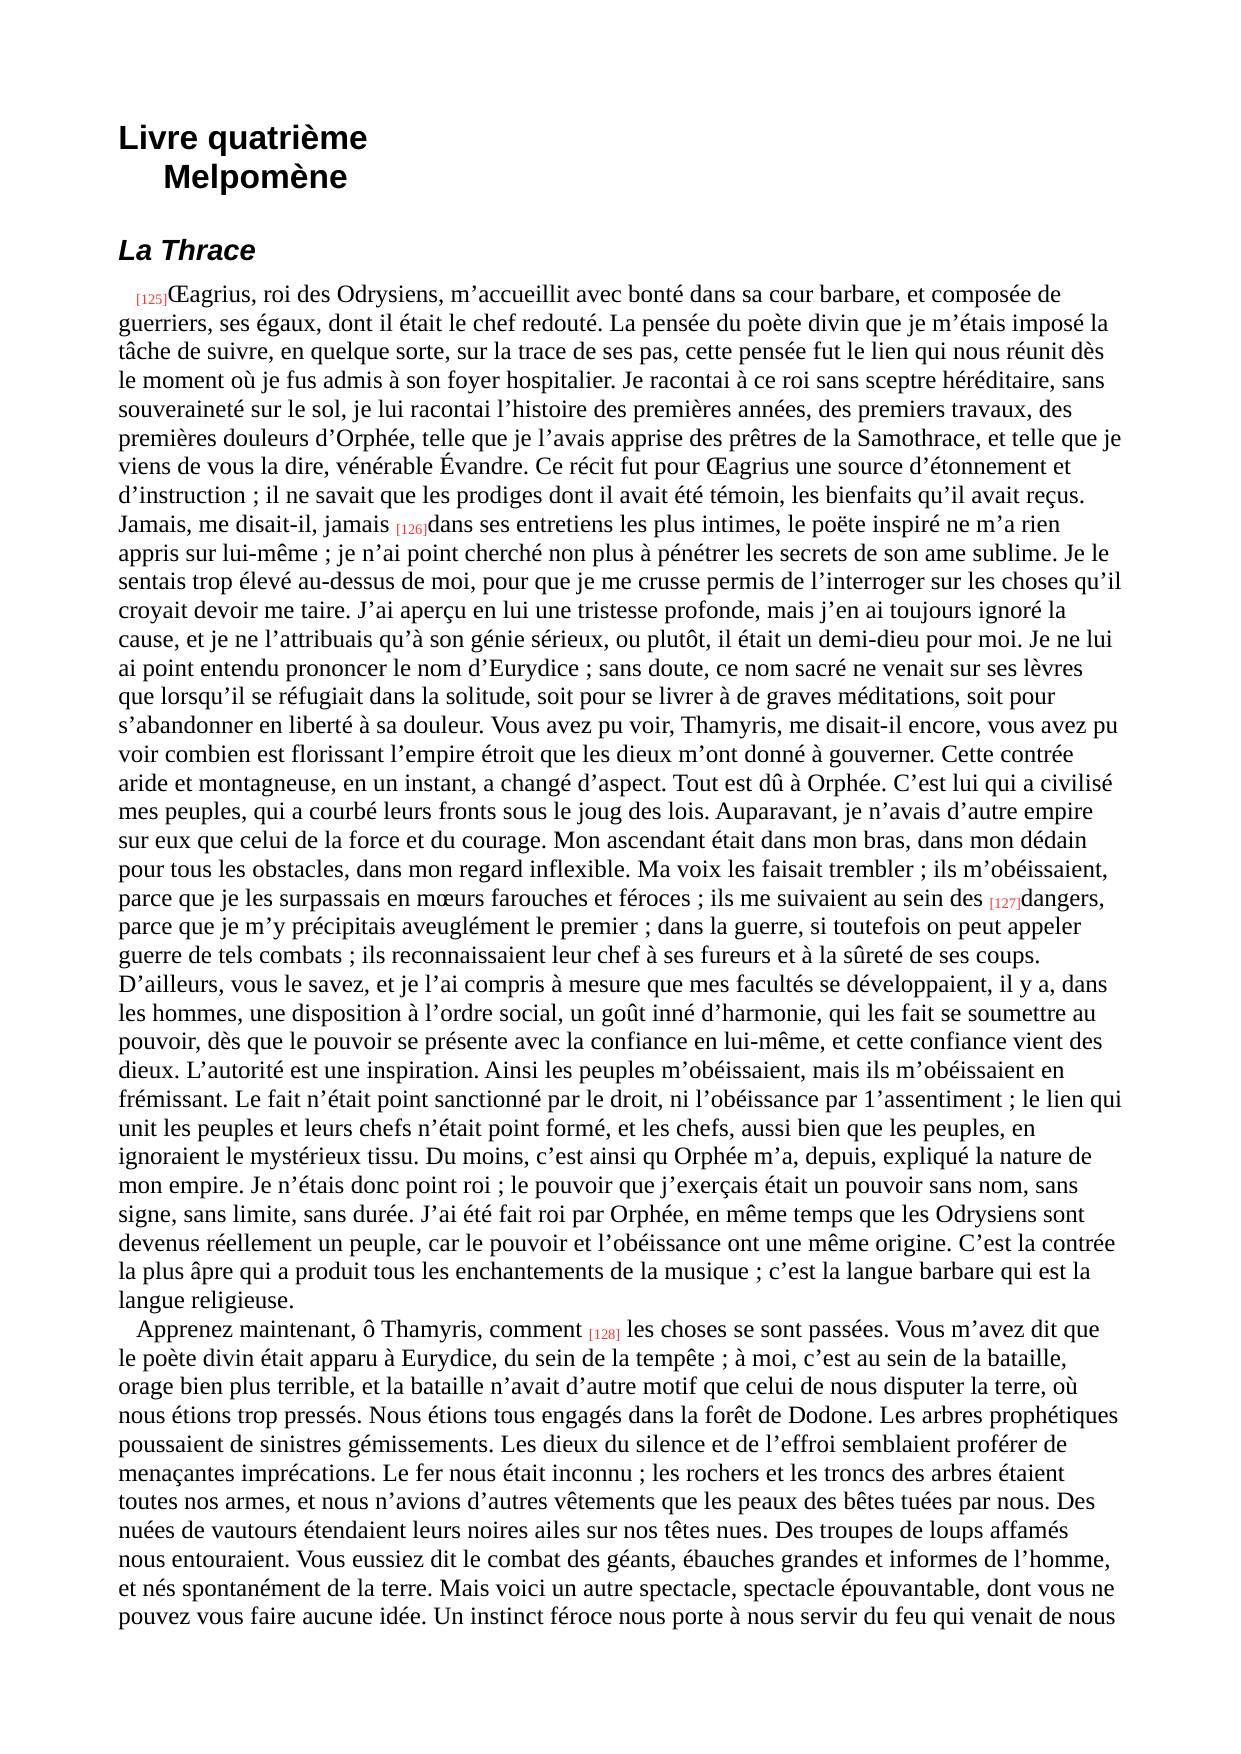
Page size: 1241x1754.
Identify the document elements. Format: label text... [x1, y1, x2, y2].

subtitle La Thrace [118, 233, 1122, 266]
subtitle Livre quatrième Melpomène [118, 118, 1122, 195]
text [125]Œagrius, roi des Odrysiens, m’accueillit avec bonté dans sa cour barbare, et composée de guerriers, ses égaux, dont il était le chef redouté. La pensée du poète divin que je m’étais imposé la tâche de suivre, en quelque sorte, sur la trace de ses pas, cette pensée fut le lien qui nous réunit dès le moment où je fus admis à son foyer hospitalier. Je racontai à ce roi sans sceptre héréditaire, sans souveraineté sur le sol, je lui racontai l’histoire des premières années, des premiers travaux, des premières douleurs d’Orphée, telle que je l’avais apprise des prêtres de la Samothrace, et telle que je viens de vous la dire, vénérable Évandre. Ce récit fut pour Œagrius une source d’étonnement et d’instruction ; il ne savait que les prodiges dont il avait été témoin, les bienfaits qu’il avait reçus. Jamais, me disait-il, jamais [126]dans ses entretiens les plus intimes, le poëte inspiré ne m’a rien appris sur lui-même ; je n’ai point cherché non plus à pénétrer les secrets de son ame sublime. Je le sentais trop élevé au-dessus de moi, pour que je me crusse permis de l’interroger sur les choses qu’il croyait devoir me taire. J’ai aperçu en lui une tristesse profonde, mais j’en ai toujours ignoré la cause, et je ne l’attribuais qu’à son génie sérieux, ou plutôt, il était un demi-dieu pour moi. Je ne lui ai point entendu prononcer le nom d’Eurydice ; sans doute, ce nom sacré ne venait sur ses lèvres que lorsqu’il se réfugiait dans la solitude, soit pour se livrer à de graves méditations, soit pour s’abandonner en liberté à sa douleur. Vous avez pu voir, Thamyris, me disait-il encore, vous avez pu voir combien est florissant l’empire étroit que les dieux m’ont donné à gouverner. Cette contrée aride et montagneuse, en un instant, a changé d’aspect. Tout est dû à Orphée. C’est lui qui a civilisé mes peuples, qui a courbé leurs fronts sous le joug des lois. Auparavant, je n’avais d’autre empire sur eux que celui de la force et du courage. Mon ascendant était dans mon bras, dans mon dédain pour tous les obstacles, dans mon regard inflexible. Ma voix les faisait trembler ; ils m’obéissaient, parce que je les surpassais en mœurs farouches et féroces ; ils me suivaient au sein des [127]dangers, parce que je m’y précipitais aveuglément le premier ; dans la guerre, si toutefois on peut appeler guerre de tels combats ; ils reconnaissaient leur chef à ses fureurs et à la sûreté de ses coups. D’ailleurs, vous le savez, et je l’ai compris à mesure que mes facultés se développaient, il y a, dans les hommes, une disposition à l’ordre social, un goût inné d’harmonie, qui les fait se soumettre au pouvoir, dès que le pouvoir se présente avec la confiance en lui-même, et cette confiance vient des dieux. L’autorité est une inspiration. Ainsi les peuples m’obéissaient, mais ils m’obéissaient en frémissant. Le fait n’était point sanctionné par le droit, ni l’obéissance par 1’assentiment ; le lien qui unit les peuples et leurs chefs n’était point formé, et les chefs, aussi bien que les peuples, en ignoraient le mystérieux tissu. Du moins, c’est ainsi qu Orphée m’a, depuis, expliqué la nature de mon empire. Je n’étais donc point roi ; le pouvoir que j’exerçais était un pouvoir sans nom, sans signe, sans limite, sans durée. J’ai été fait roi par Orphée, en même temps que les Odrysiens sont devenus réellement un peuple, car le pouvoir et l’obéissance ont une même origine. C’est la contrée la plus âpre qui a produit tous les enchantements de la musique ; c’est la langue barbare qui est la langue religieuse. [118, 279, 1122, 1314]
text Apprenez maintenant, ô Thamyris, comment [128] les choses se sont passées. Vous m’avez dit que le poète divin était apparu à Eurydice, du sein de la tempête ; à moi, c’est au sein de la bataille, orage bien plus terrible, et la bataille n’avait d’autre motif que celui de nous disputer la terre, où nous étions trop pressés. Nous étions tous engagés dans la forêt de Dodone. Les arbres prophétiques poussaient de sinistres gémissements. Les dieux du silence et de l’effroi semblaient proférer de menaçantes imprécations. Le fer nous était inconnu ; les rochers et les troncs des arbres étaient toutes nos armes, et nous n’avions d’autres vêtements que les peaux des bêtes tuées par nous. Des nuées de vautours étendaient leurs noires ailes sur nos têtes nues. Des troupes de loups affamés nous entouraient. Vous eussiez dit le combat des géants, ébauches grandes et informes de l’homme, et nés spontanément de la terre. Mais voici un autre spectacle, spectacle épouvantable, dont vous ne pouvez vous faire aucune idée. Un instinct féroce nous porte à nous servir du feu qui venait de nous [118, 1314, 1122, 1630]
